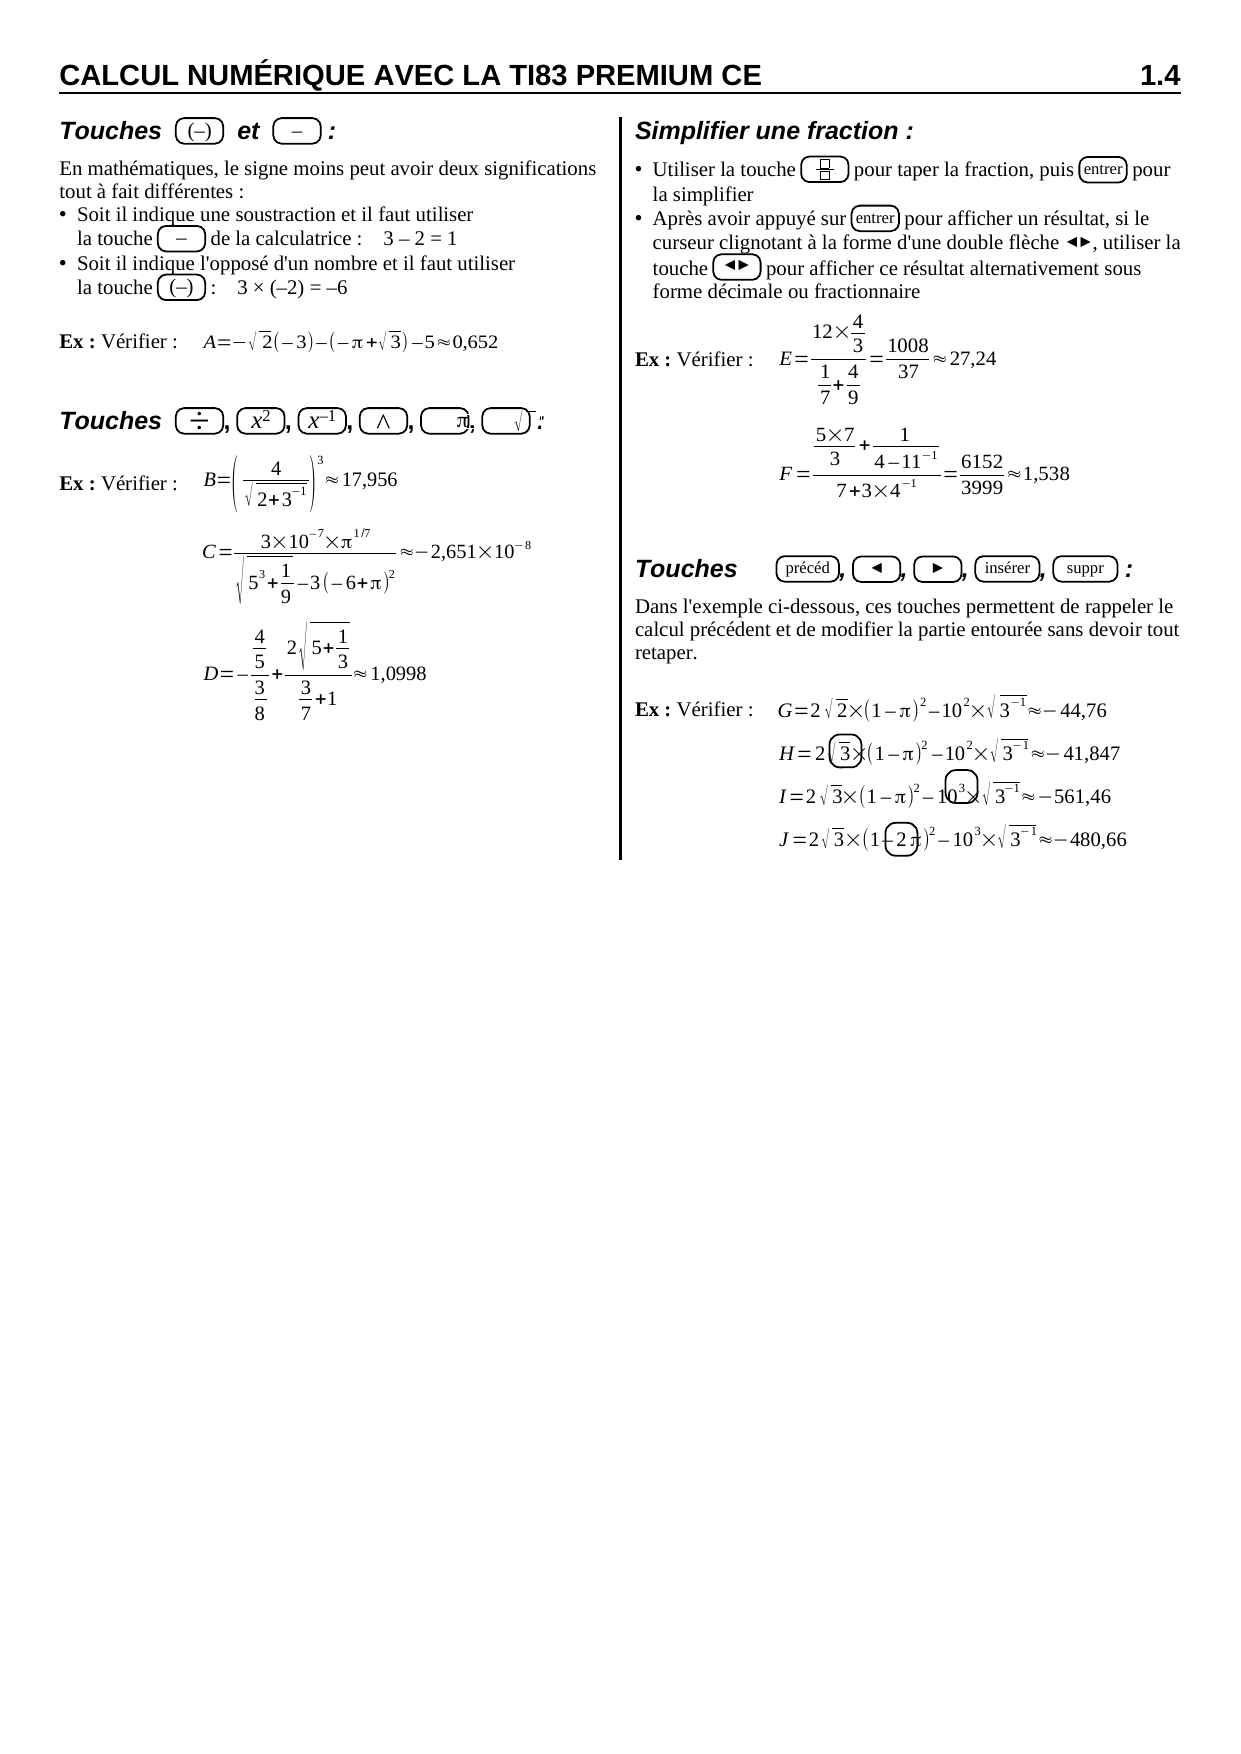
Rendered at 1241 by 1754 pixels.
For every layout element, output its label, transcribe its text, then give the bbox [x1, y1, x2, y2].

text Touches , , , , : [1034, 555, 1059, 583]
text Ex : Vérifier : [59, 323, 605, 361]
text Touches , , , , : [854, 558, 899, 581]
text Touches , , , , : [894, 555, 920, 583]
text Touches , , , , , : [279, 407, 304, 435]
text Touches , , , , , : [218, 407, 243, 435]
text Touches , , , , : [778, 558, 838, 580]
text Touches et : [218, 117, 279, 145]
text Touches , , , , , : [300, 410, 345, 432]
text Touches , , , , : [916, 558, 960, 581]
list Après avoir appuyé sur pour afficher un résultat, si le curseur clignotant à la forme d'une double flèche |}, utiliser la touche pour afficher ce résultat alternativement sous forme décimale ou fractionnaire [635, 206, 1181, 303]
text Touches , , , , , : [422, 407, 488, 435]
text Touches , , , , , : [361, 410, 406, 432]
list Soit il indique l'opposé d'un nombre et il faut utiliser la touche : 3 × (–2) = –6 [59, 251, 605, 300]
text Touches , , , , : [1055, 558, 1116, 580]
text Touches , , , , , : [507, 407, 605, 436]
text Touches , , , , : [956, 555, 981, 583]
text Touches , , , , , : [177, 410, 222, 432]
text Dans l'exemple ci-dessous, ces touches permettent de rappeler le calcul précédent et de modifier la partie entourée sans devoir tout retaper. [635, 594, 1181, 664]
text Touches , , , , , : [239, 410, 283, 432]
text Touches et : [59, 117, 181, 145]
text Touches , , , , , : [484, 410, 528, 432]
text Touches et : [275, 120, 319, 142]
text Ex : Vérifier : [635, 303, 1181, 416]
text Calcul numérique avec la TI83 Premium CE 1.4 [59, 59, 1181, 92]
text Touches , , , , : [1112, 555, 1181, 583]
text Simplifier une fraction : [635, 117, 1181, 145]
text Touches , , , , : [635, 555, 782, 583]
text Touches , , , , , : [402, 407, 427, 435]
text Touches , , , , , : [59, 407, 181, 435]
text Ex : Vérifier : [59, 447, 605, 520]
text En mathématiques, le signe moins peut avoir deux significations tout à fait différentes : [59, 157, 605, 203]
text Touches et : [177, 120, 222, 142]
text Touches et : [315, 117, 605, 145]
list Soit il indique une soustraction et il faut utiliser la touche de la calculatrice : 3 – 2 = 1 [59, 203, 605, 251]
text Touches , , , , : [833, 555, 859, 583]
text Touches , , , , , : [340, 407, 365, 435]
list Utiliser la touche pour taper la fraction, puis pour la simplifier [635, 157, 1181, 206]
text Touches , , , , : [977, 558, 1038, 580]
text Ex : Vérifier : [635, 687, 1181, 730]
